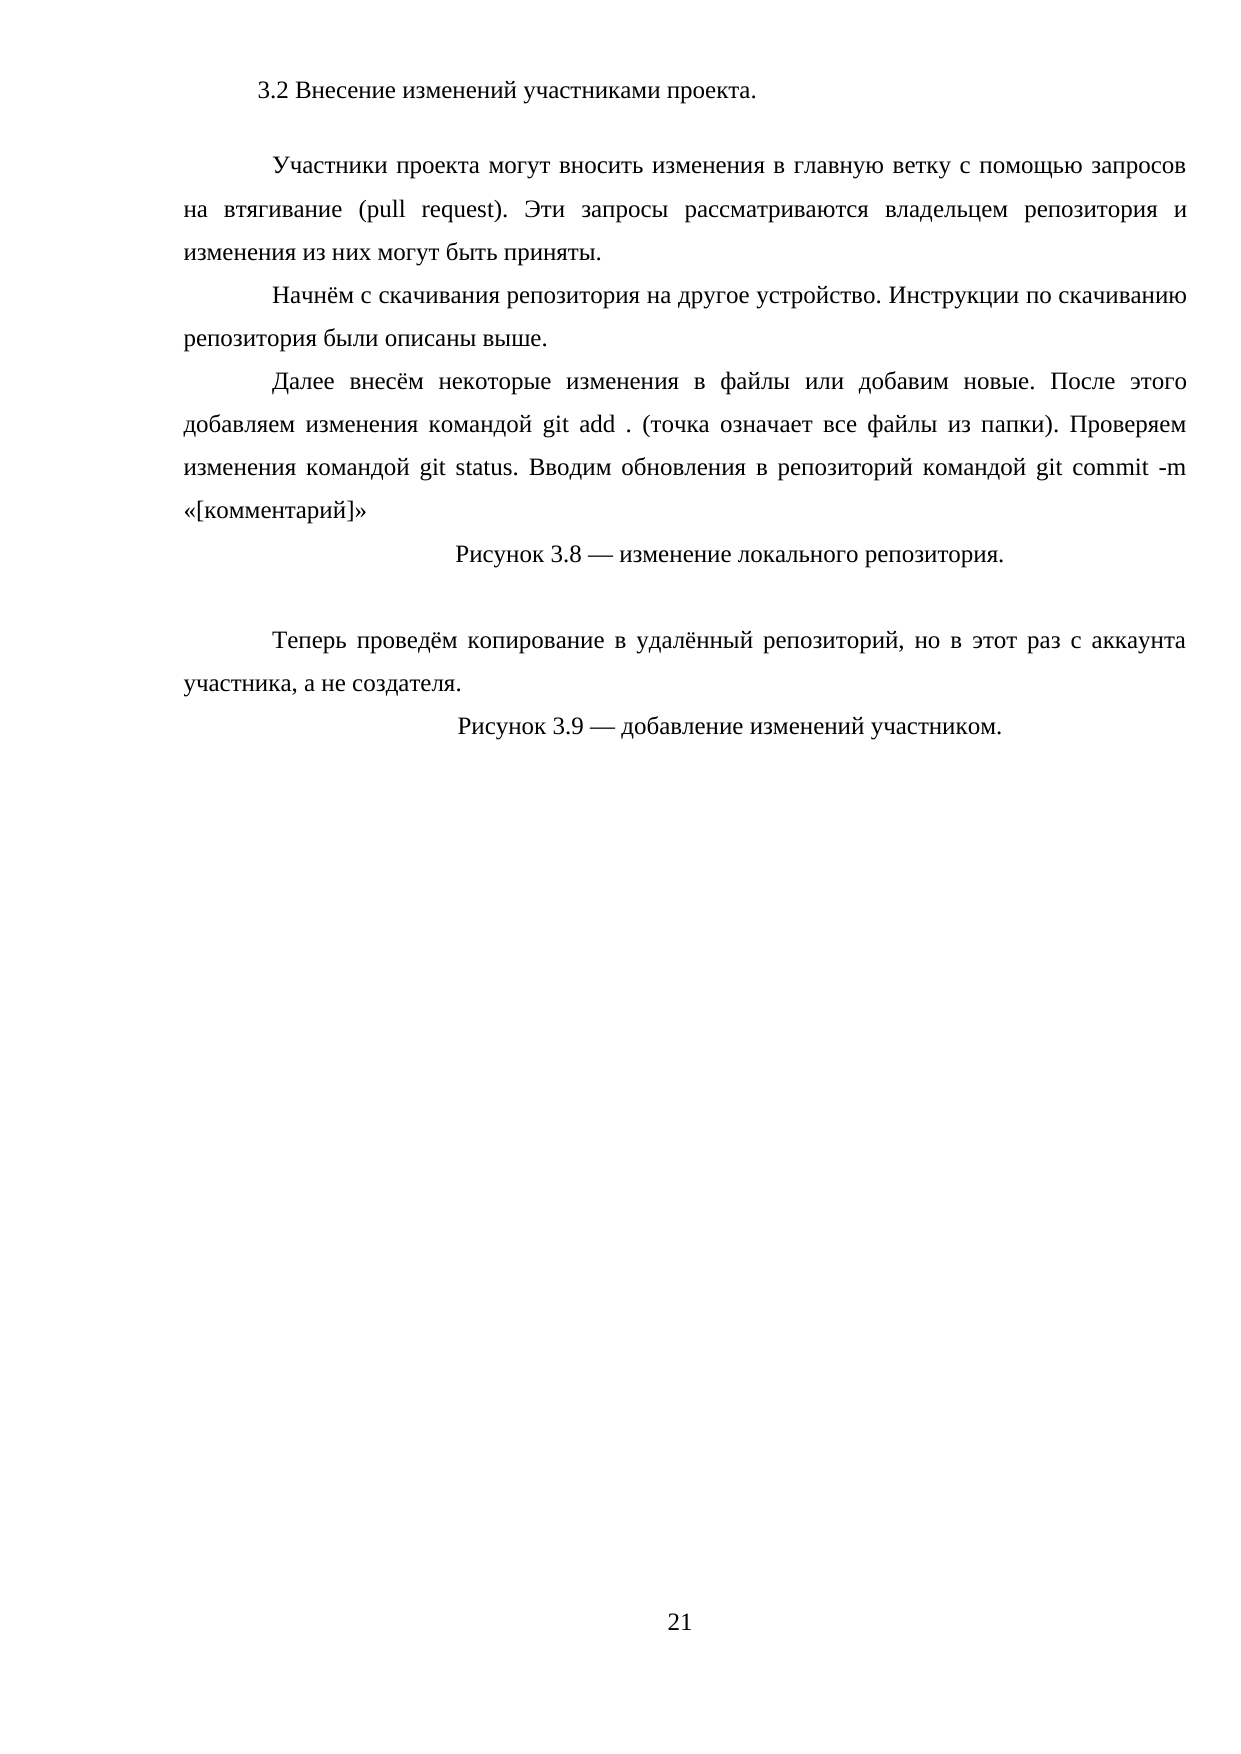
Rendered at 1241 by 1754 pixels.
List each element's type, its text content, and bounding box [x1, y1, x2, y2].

text Участники проекта могут вносить изменения в главную ветку с помощью запросов на втягивание (pull request). Эти запросы рассматриваются владельцем репозитория и изменения из них могут быть приняты. [183, 151, 1188, 266]
text Теперь проведём копирование в удалённый репозиторий, но в этот раз с аккаунта участника, а не создателя. [183, 625, 1188, 697]
text Далее внесём некоторые изменения в файлы или добавим новые. После этого добавляем изменения командой git add . (точка означает все файлы из папки). Проверяем изменения командой git status. Вводим обновления в репозиторий командой git commit -m «[комментарий]» [183, 366, 1188, 524]
text Начнём с скачивания репозитория на другое устройство. Инструкции по скачиванию репозитория были описаны выше. [183, 280, 1188, 352]
text Рисунок 3.8 — изменение локального репозитория. [183, 539, 1188, 567]
text 3.2 Внесение изменений участниками проекта. [183, 75, 1188, 104]
text Рисунок 3.9 — добавление изменений участником. [183, 711, 1188, 740]
